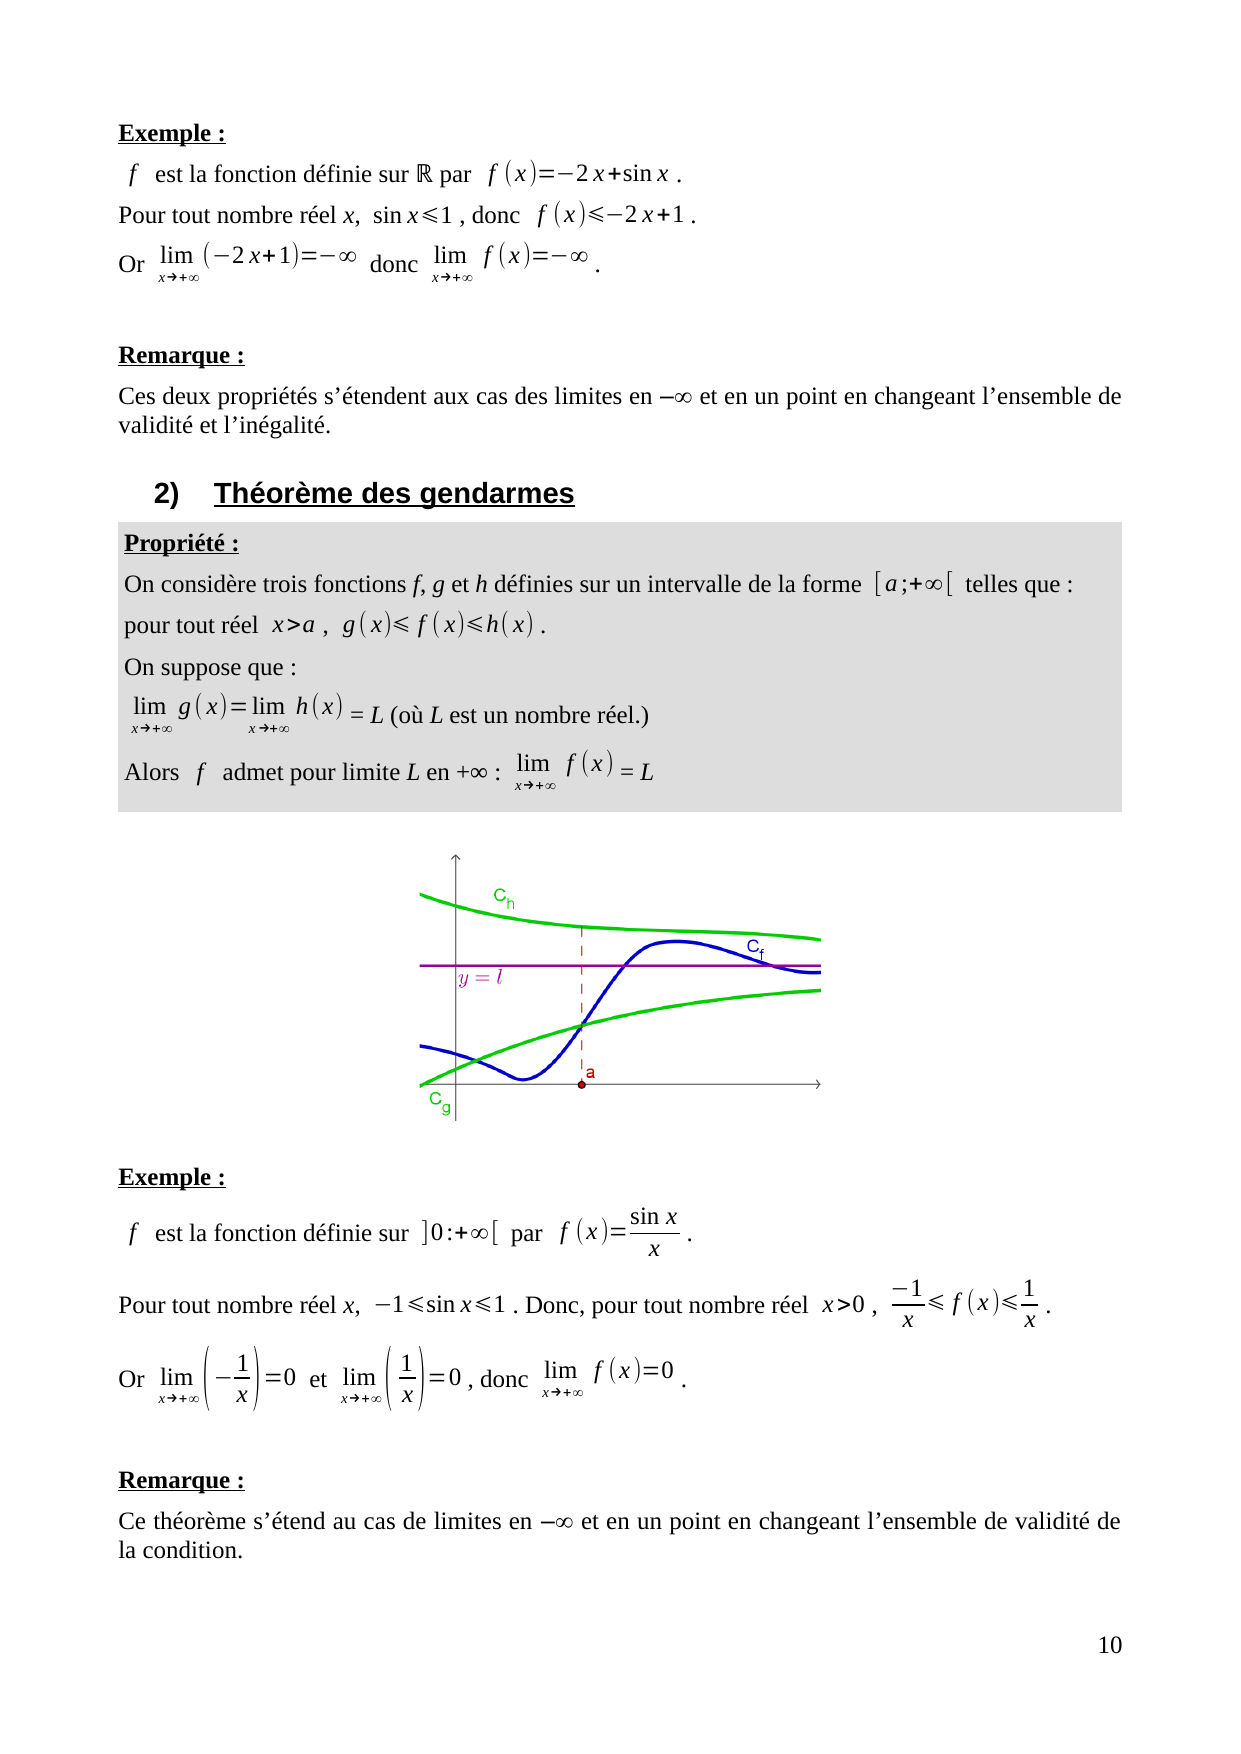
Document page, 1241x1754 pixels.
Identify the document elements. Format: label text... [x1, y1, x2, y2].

subtitle Théorème des gendarmes [153, 476, 1122, 510]
text est la fonction définie sur ℝ par . [118, 159, 1122, 188]
text Pour tout nombre réel x, , donc . [118, 201, 1122, 229]
text Remarque : [118, 1465, 1122, 1493]
text est la fonction définie sur par . [118, 1203, 1122, 1262]
text Pour tout nombre réel x, . Donc, pour tout nombre réel , . [118, 1274, 1122, 1334]
text Ce théorème s’étend au cas de limites en –∞ et en un point en changeant l’ensemble de validité de la condition. [118, 1506, 1122, 1563]
text Remarque : [118, 340, 1122, 369]
text Or donc . [118, 242, 1122, 286]
text Ces deux propriétés s’étendent aux cas des limites en –∞ et en un point en changeant l’ensemble de validité et l’inégalité. [118, 381, 1122, 439]
text Exemple : [118, 118, 1122, 147]
text Or et , donc . [118, 1346, 1122, 1411]
text Exemple : [118, 1162, 1122, 1191]
table_header Propriété : On considère trois fonctions f, g et h définies sur un intervalle de la forme telles que : pour tout réel , . On suppose que : = L (où L est un nombre réel.) Alors admet pour limite L en +∞ : = L [118, 522, 1122, 812]
